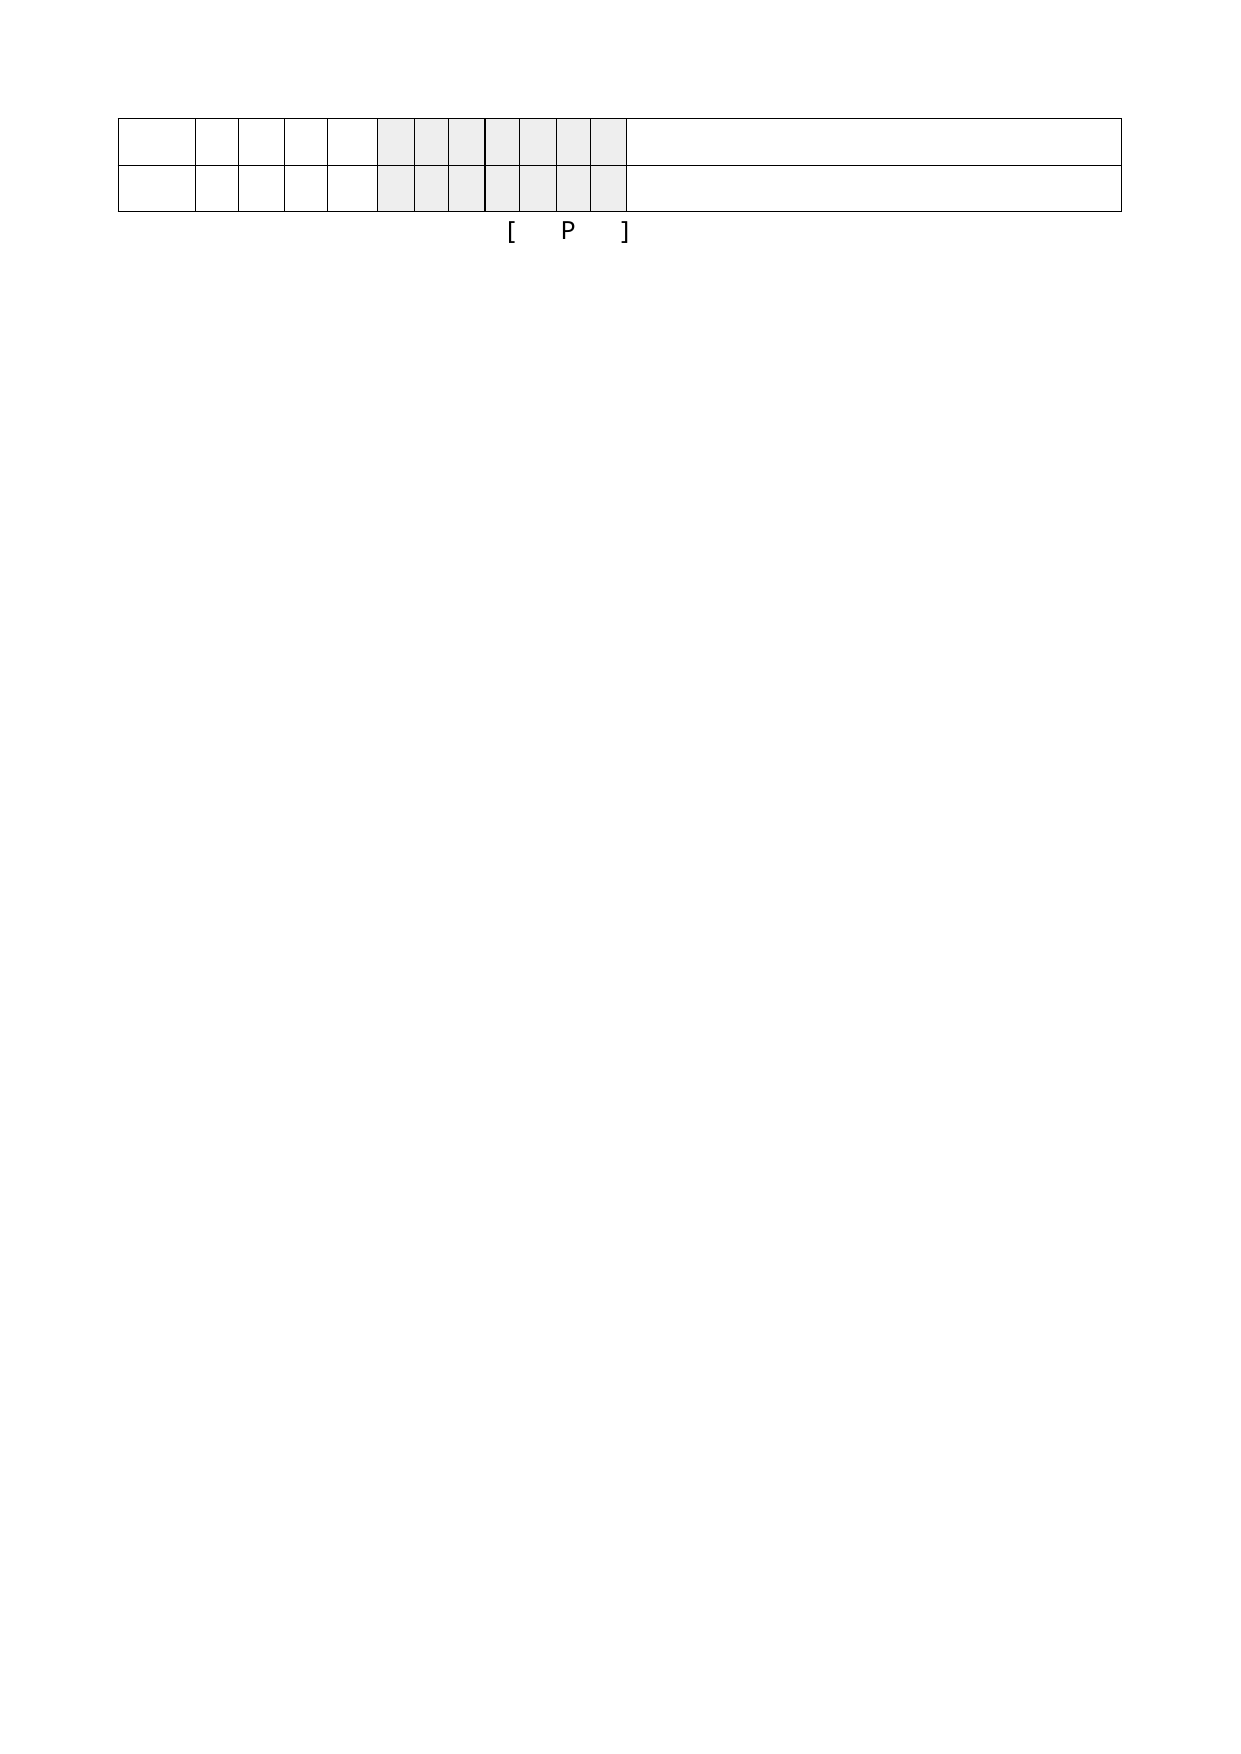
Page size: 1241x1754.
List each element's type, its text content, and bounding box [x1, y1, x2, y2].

table_cell [627, 119, 1121, 165]
table_cell [239, 166, 284, 211]
table_cell [520, 119, 556, 165]
table_cell [119, 119, 195, 165]
table_cell [557, 166, 590, 211]
table_cell [328, 166, 377, 211]
table_cell [591, 119, 626, 165]
table_cell [119, 166, 195, 211]
table_cell [486, 166, 519, 211]
table_cell [239, 119, 284, 165]
table_cell [627, 166, 1121, 211]
table_cell [378, 166, 414, 211]
table_cell [378, 119, 414, 165]
table_cell [486, 119, 519, 165]
table_cell [449, 166, 484, 211]
table_cell [591, 166, 626, 211]
table_cell [449, 119, 484, 165]
table_cell [415, 119, 448, 165]
table_cell [557, 119, 590, 165]
table_cell [196, 119, 238, 165]
table_cell [520, 166, 556, 211]
table_cell [196, 166, 238, 211]
table_cell [415, 166, 448, 211]
text [ P ] [118, 212, 1122, 246]
table_cell [285, 119, 327, 165]
table_cell [328, 119, 377, 165]
table_cell [285, 166, 327, 211]
